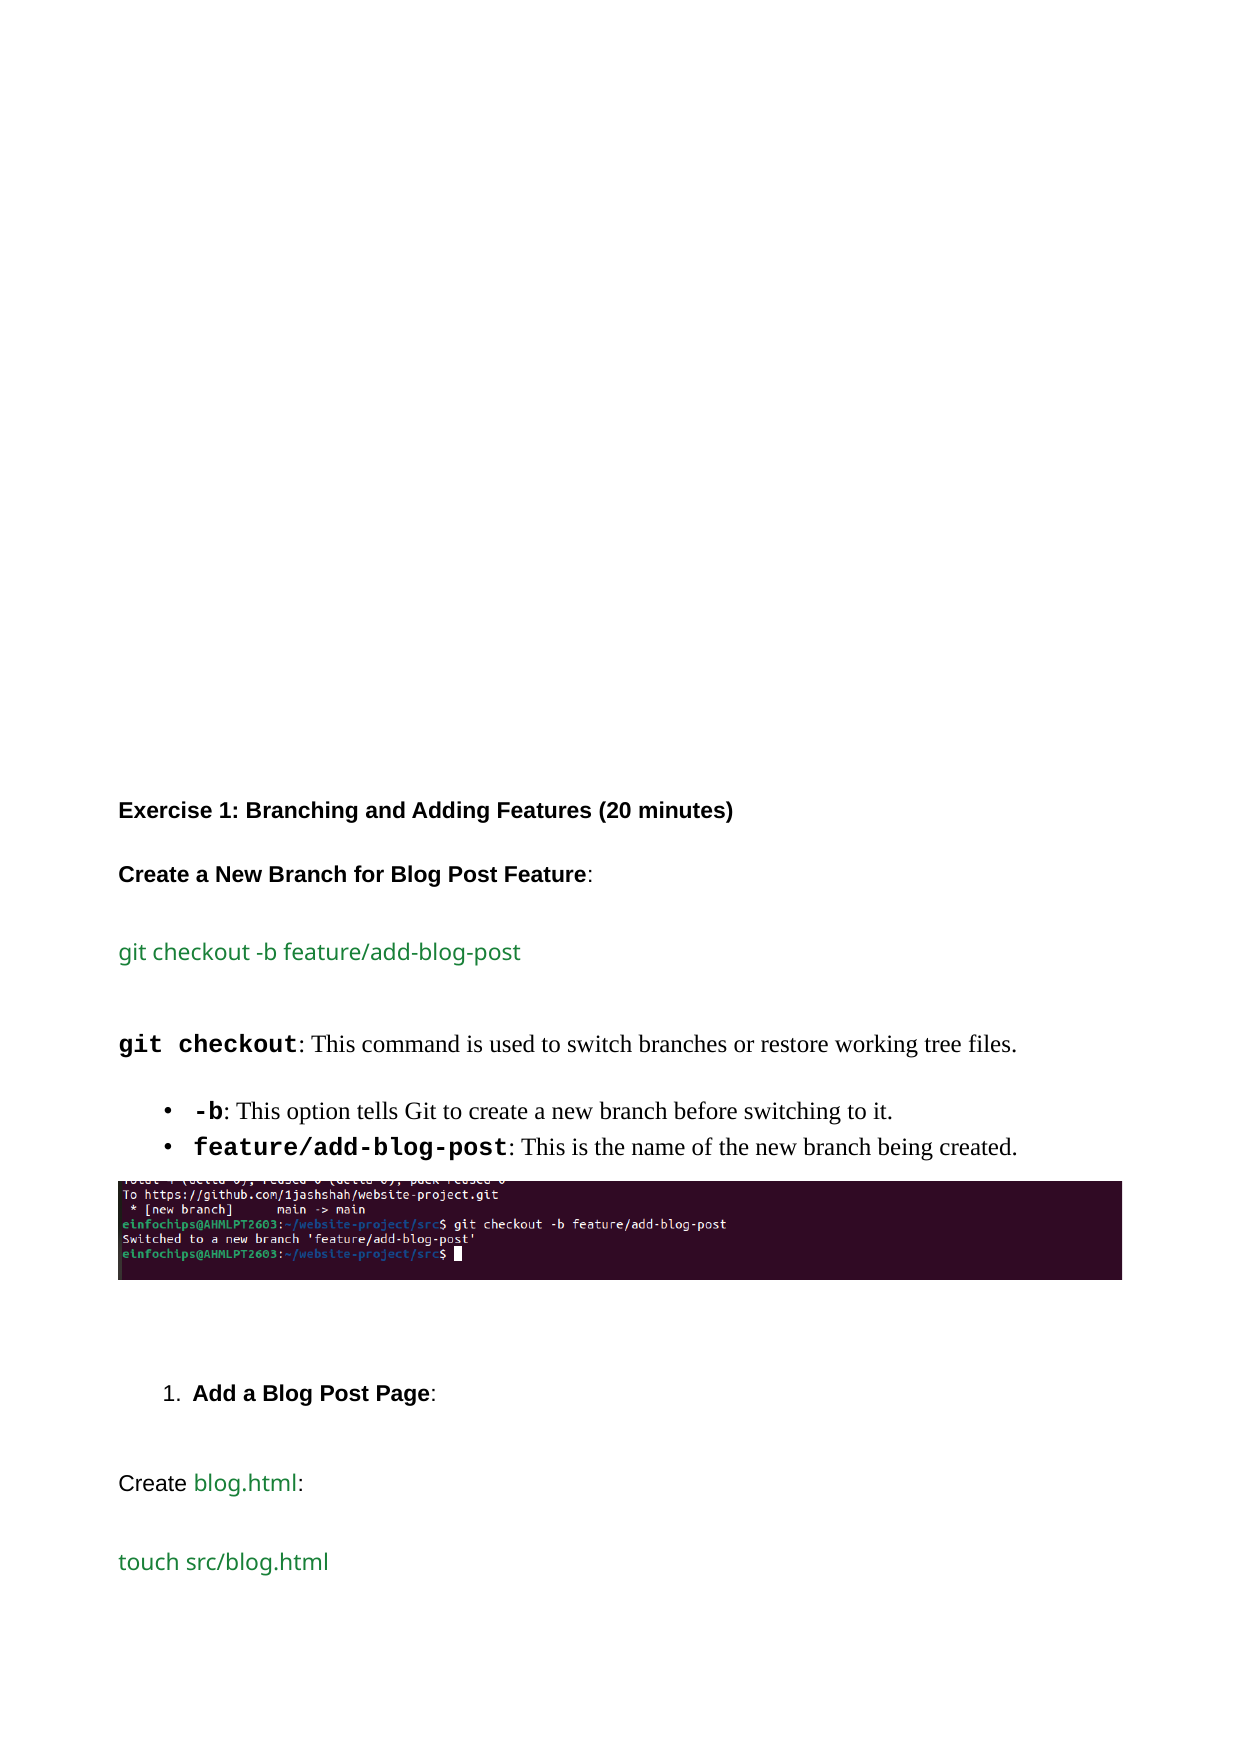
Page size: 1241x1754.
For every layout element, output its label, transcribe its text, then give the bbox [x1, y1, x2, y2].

list feature/add-blog-post: This is the name of the new branch being created. [164, 1132, 1122, 1162]
picture [118, 1181, 1123, 1280]
text Create a New Branch for Blog Post Feature: git checkout -b feature/add-blog-post [118, 861, 1122, 967]
list Add a Blog Post Page: [162, 1380, 1122, 1406]
text git checkout: This command is used to switch branches or restore working tree files. [118, 1029, 1122, 1059]
list -b: This option tells Git to create a new branch before switching to it. [164, 1096, 1122, 1127]
text Create blog.html: touch src/blog.html [118, 1466, 1122, 1577]
subtitle Exercise 1: Branching and Adding Features (20 minutes) [118, 797, 1122, 823]
